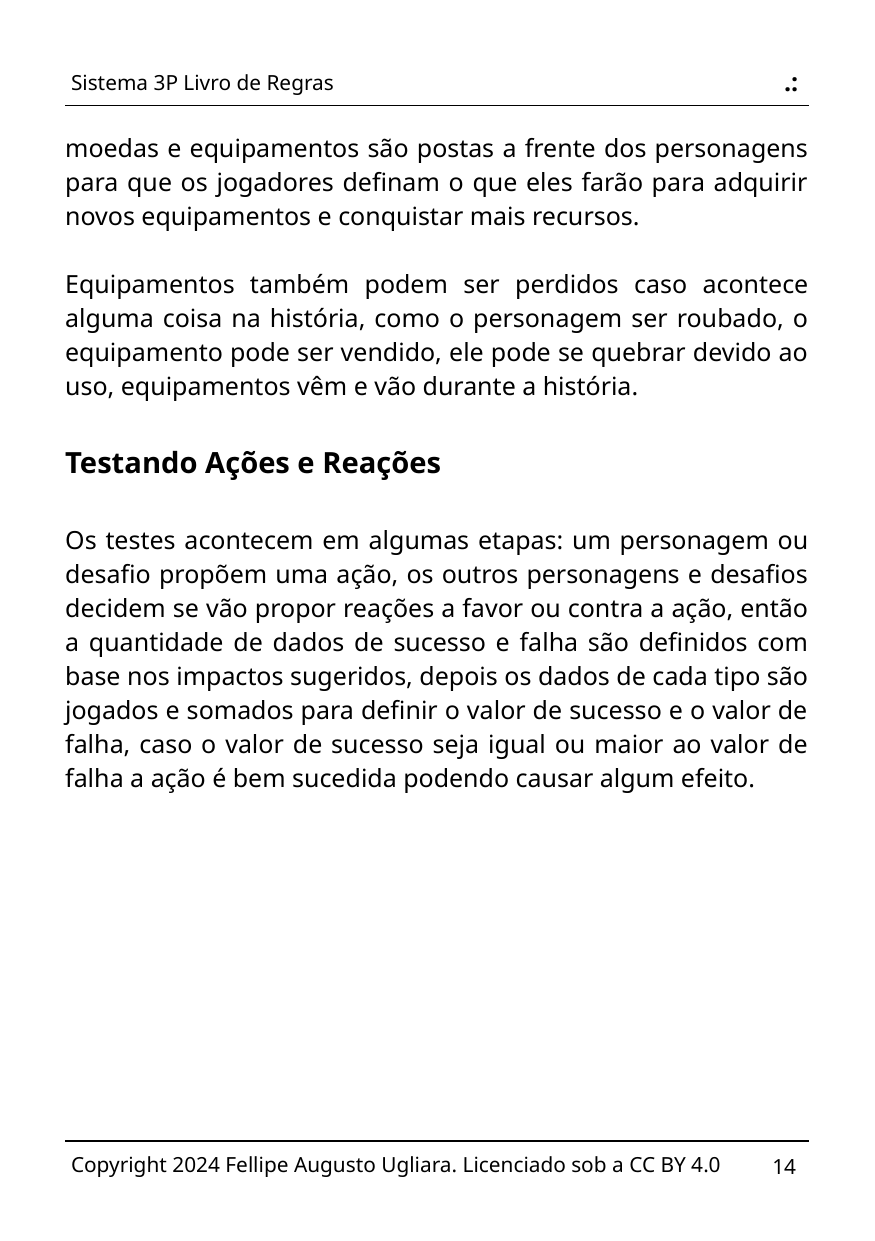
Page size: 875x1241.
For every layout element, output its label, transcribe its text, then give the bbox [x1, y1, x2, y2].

text Equipamentos também podem ser perdidos caso acontece alguma coisa na história, como o personagem ser roubado, o equipamento pode ser vendido, ele pode se quebrar devido ao uso, equipamentos vêm e vão durante a história. [65, 266, 809, 403]
text Os testes acontecem em algumas etapas: um personagem ou desafio propõem uma ação, os outros personagens e desafios decidem se vão propor reações a favor ou contra a ação, então a quantidade de dados de sucesso e falha são definidos com base nos impactos sugeridos, depois os dados de cada tipo são jogados e somados para definir o valor de sucesso e o valor de falha, caso o valor de sucesso seja igual ou maior ao valor de falha a ação é bem sucedida podendo causar algum efeito. [65, 522, 809, 795]
text moedas e equipamentos são postas a frente dos personagens para que os jogadores definam o que eles farão para adquirir novos equipamentos e conquistar mais recursos. [65, 130, 809, 232]
subtitle Testando Ações e Reações [65, 443, 809, 482]
